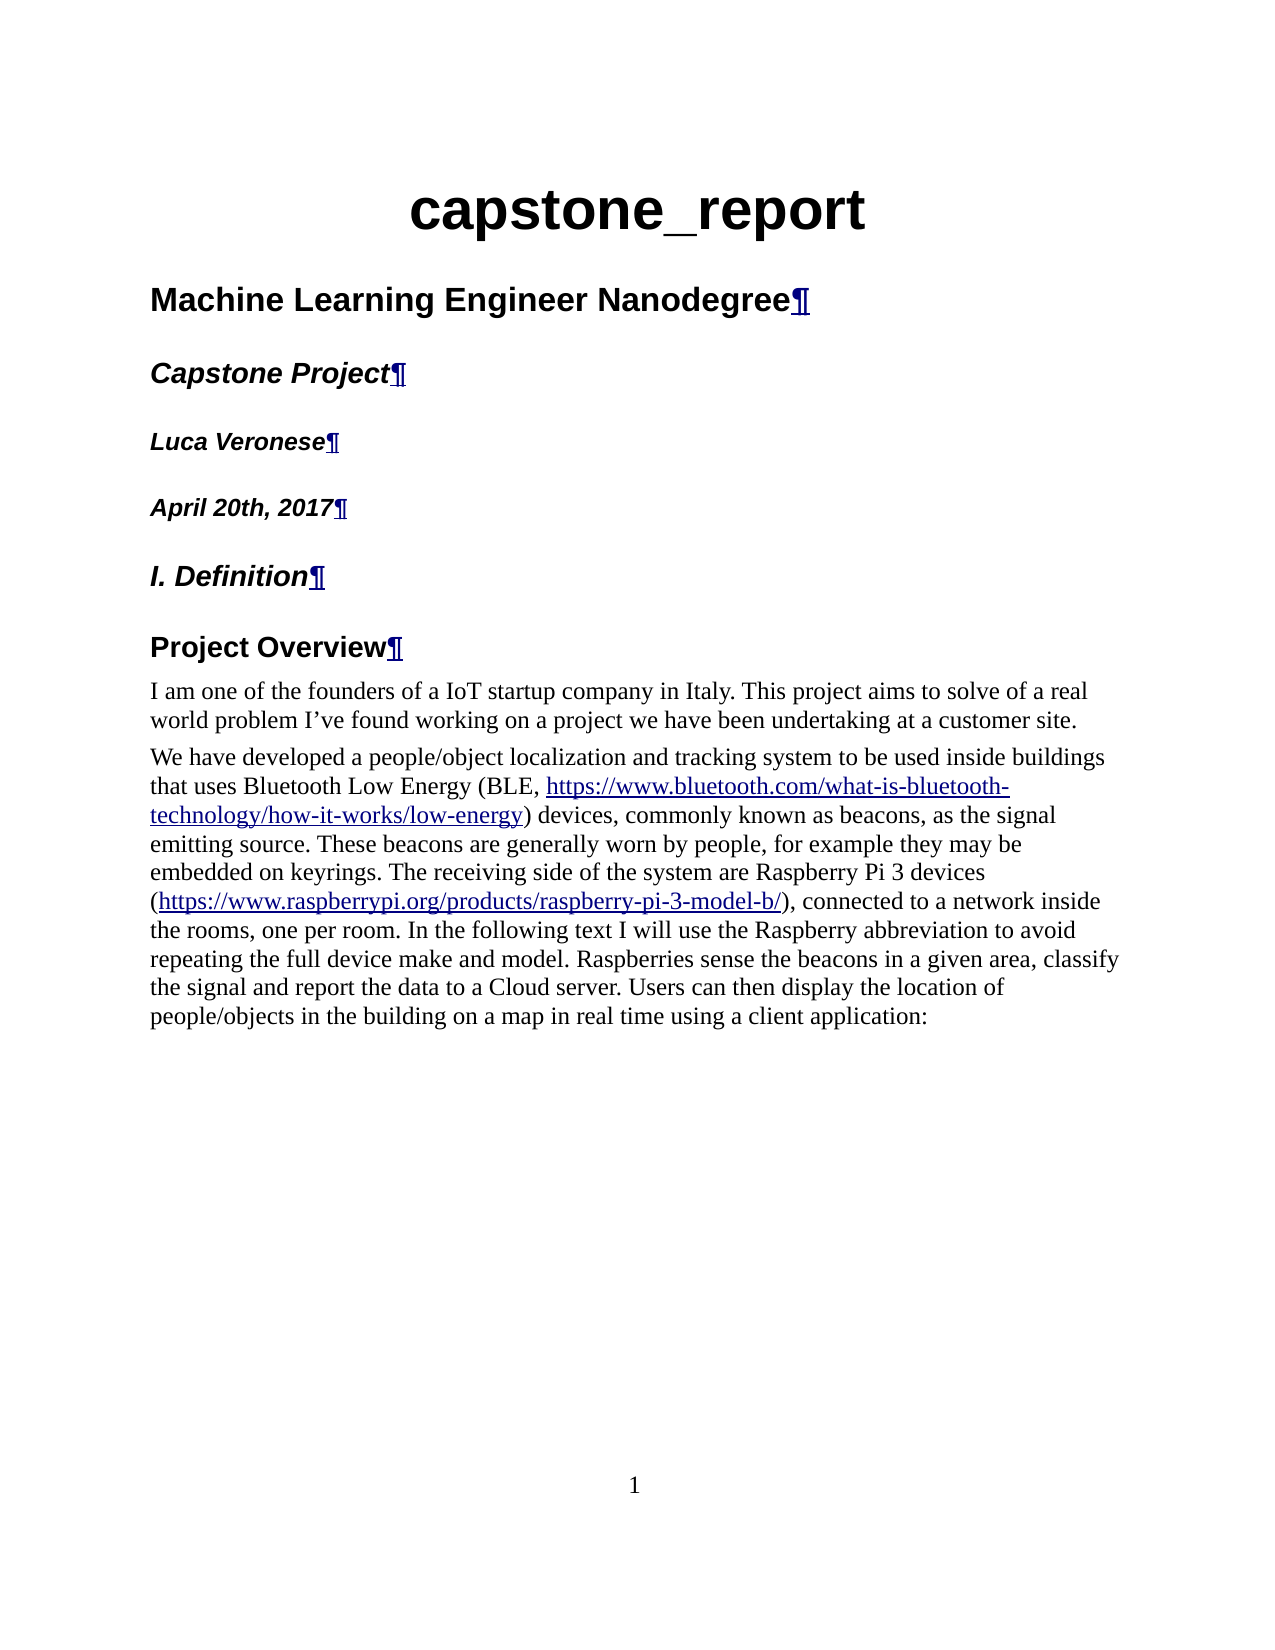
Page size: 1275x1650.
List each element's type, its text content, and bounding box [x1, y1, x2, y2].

subtitle Machine Learning Engineer Nanodegree¶ [150, 279, 1125, 318]
title capstone_report [150, 175, 1125, 242]
subtitle Capstone Project¶ [150, 356, 1125, 389]
text We have developed a people/object localization and tracking system to be used inside buildings that uses Bluetooth Low Energy (BLE, https://www.bluetooth.com/what-is-bluetooth-technology/how-it-works/low-energy) devices, commonly known as beacons, as the signal emitting source. These beacons are generally worn by people, for example they may be embedded on keyrings. The receiving side of the system are Raspberry Pi 3 devices (https://www.raspberrypi.org/products/raspberry-pi-3-model-b/), connected to a network inside the rooms, one per room. In the following text I will use the Raspberry abbreviation to avoid repeating the full device make and model. Raspberries sense the beacons in a given area, classify the signal and report the data to a Cloud server. Users can then display the location of people/objects in the building on a map in real time using a client application: [150, 742, 1125, 1030]
subtitle I. Definition¶ [150, 559, 1125, 592]
text I am one of the founders of a IoT startup company in Italy. This project aims to solve of a real world problem I’ve found working on a project we have been undertaking at a customer site. [150, 676, 1125, 733]
subtitle Luca Veronese¶ [150, 427, 1125, 455]
subtitle Project Overview¶ [150, 630, 1125, 663]
subtitle April 20th, 2017¶ [150, 493, 1125, 521]
